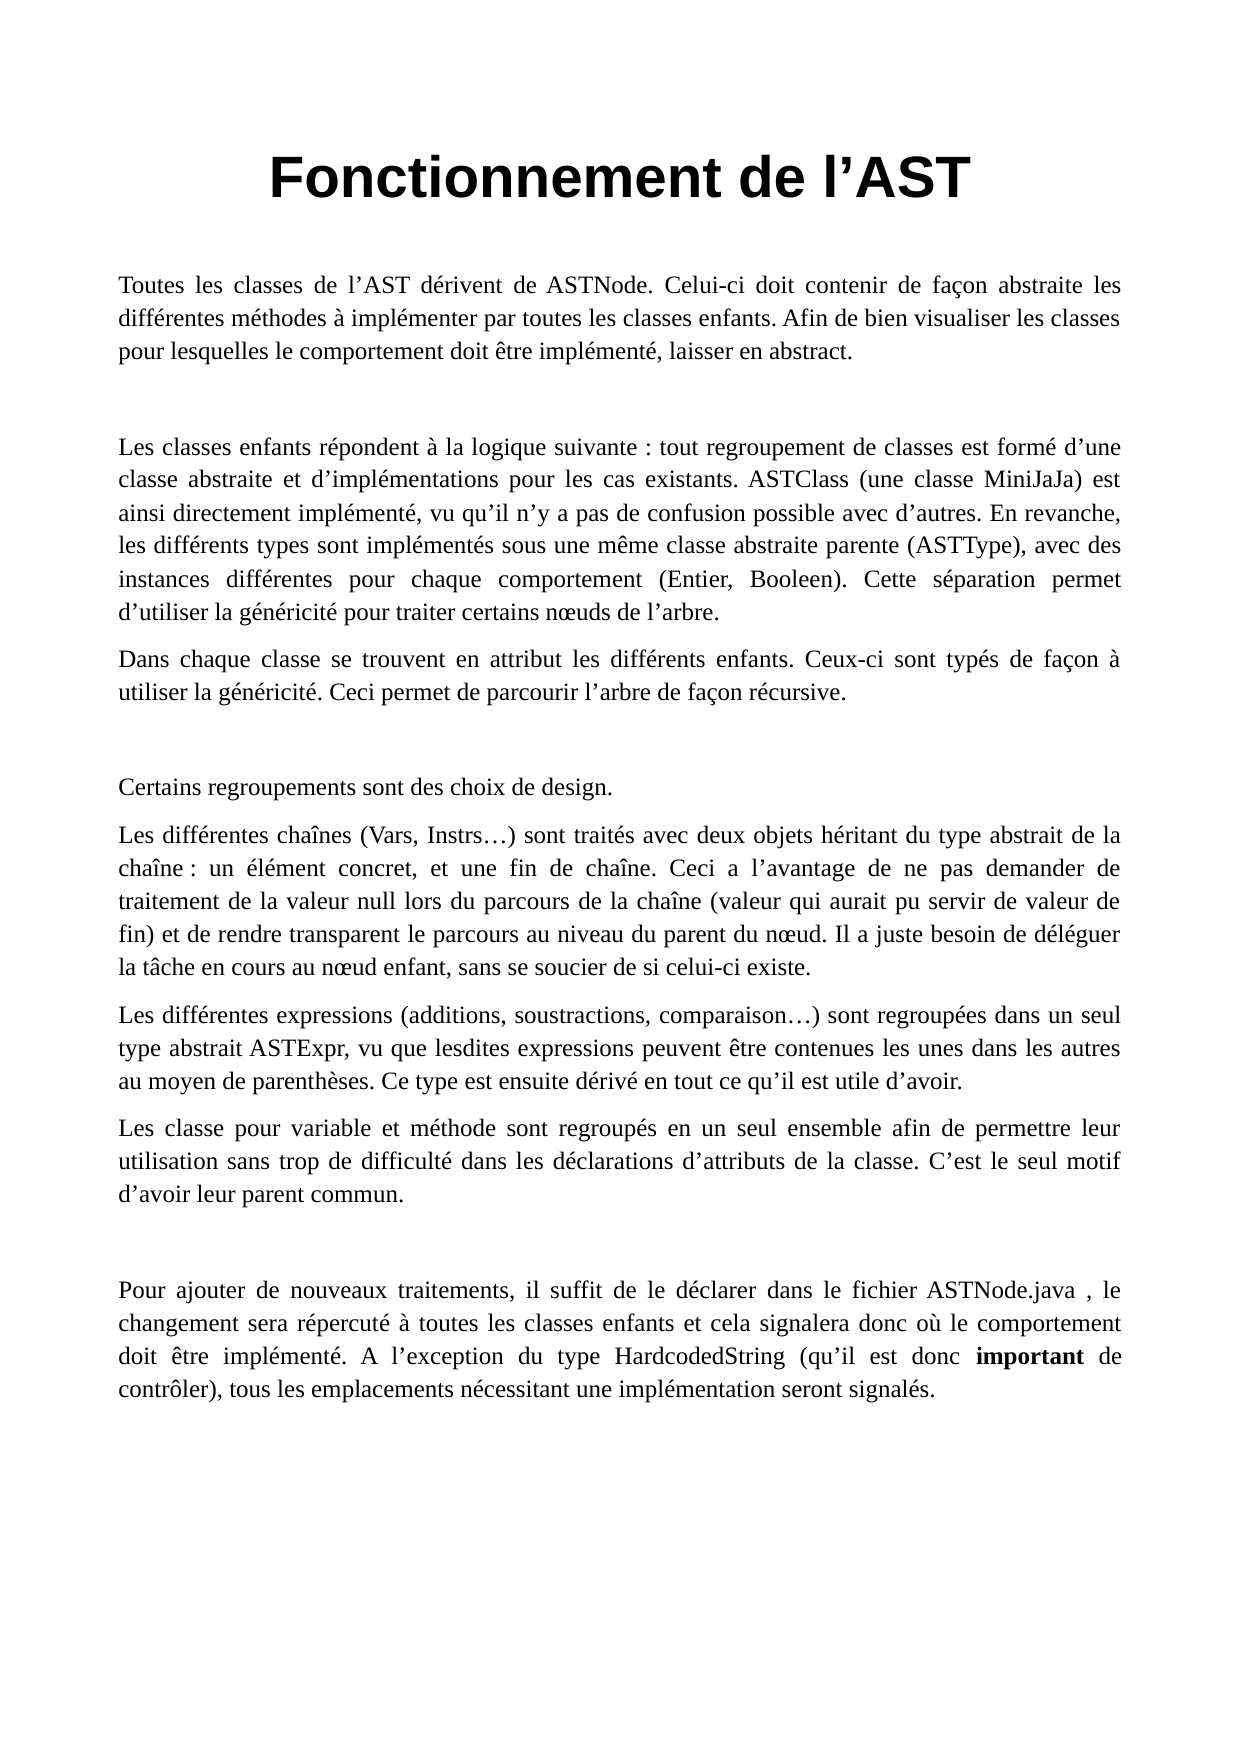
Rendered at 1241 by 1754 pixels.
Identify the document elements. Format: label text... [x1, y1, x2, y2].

text Les classes enfants répondent à la logique suivante : tout regroupement de classes est formé d’une classe abstraite et d’implémentations pour les cas existants. ASTClass (une classe MiniJaJa) est ainsi directement implémenté, vu qu’il n’y a pas de confusion possible avec d’autres. En revanche, les différents types sont implémentés sous une même classe abstraite parente (ASTType), avec des instances différentes pour chaque comportement (Entier, Booleen). Cette séparation permet d’utiliser la généricité pour traiter certains nœuds de l’arbre. [118, 432, 1122, 625]
text Pour ajouter de nouveaux traitements, il suffit de le déclarer dans le fichier ASTNode.java , le changement sera répercuté à toutes les classes enfants et cela signalera donc où le comportement doit être implémenté. A l’exception du type HardcodedString (qu’il est donc important de contrôler), tous les emplacements nécessitant une implémentation seront signalés. [118, 1275, 1122, 1402]
text Les différentes chaînes (Vars, Instrs…) sont traités avec deux objets héritant du type abstrait de la chaîne : un élément concret, et une fin de chaîne. Ceci a l’avantage de ne pas demander de traitement de la valeur null lors du parcours de la chaîne (valeur qui aurait pu servir de valeur de fin) et de rendre transparent le parcours au niveau du parent du nœud. Il a juste besoin de déléguer la tâche en cours au nœud enfant, sans se soucier de si celui-ci existe. [118, 820, 1122, 981]
text Certains regroupements sont des choix de design. [118, 772, 1122, 801]
text Toutes les classes de l’AST dérivent de ASTNode. Celui-ci doit contenir de façon abstraite les différentes méthodes à implémenter par toutes les classes enfants. Afin de bien visualiser les classes pour lesquelles le comportement doit être implémenté, laisser en abstract. [118, 270, 1122, 365]
text Les classe pour variable et méthode sont regroupés en un seul ensemble afin de permettre leur utilisation sans trop de difficulté dans les déclarations d’attributs de la classe. C’est le seul motif d’avoir leur parent commun. [118, 1113, 1122, 1208]
text Dans chaque classe se trouvent en attribut les différents enfants. Ceux-ci sont typés de façon à utiliser la généricité. Ceci permet de parcourir l’arbre de façon récursive. [118, 644, 1122, 706]
title Fonctionnement de l’AST [118, 143, 1122, 210]
text Les différentes expressions (additions, soustractions, comparaison…) sont regroupées dans un seul type abstrait ASTExpr, vu que lesdites expressions peuvent être contenues les unes dans les autres au moyen de parenthèses. Ce type est ensuite dérivé en tout ce qu’il est utile d’avoir. [118, 1000, 1122, 1094]
